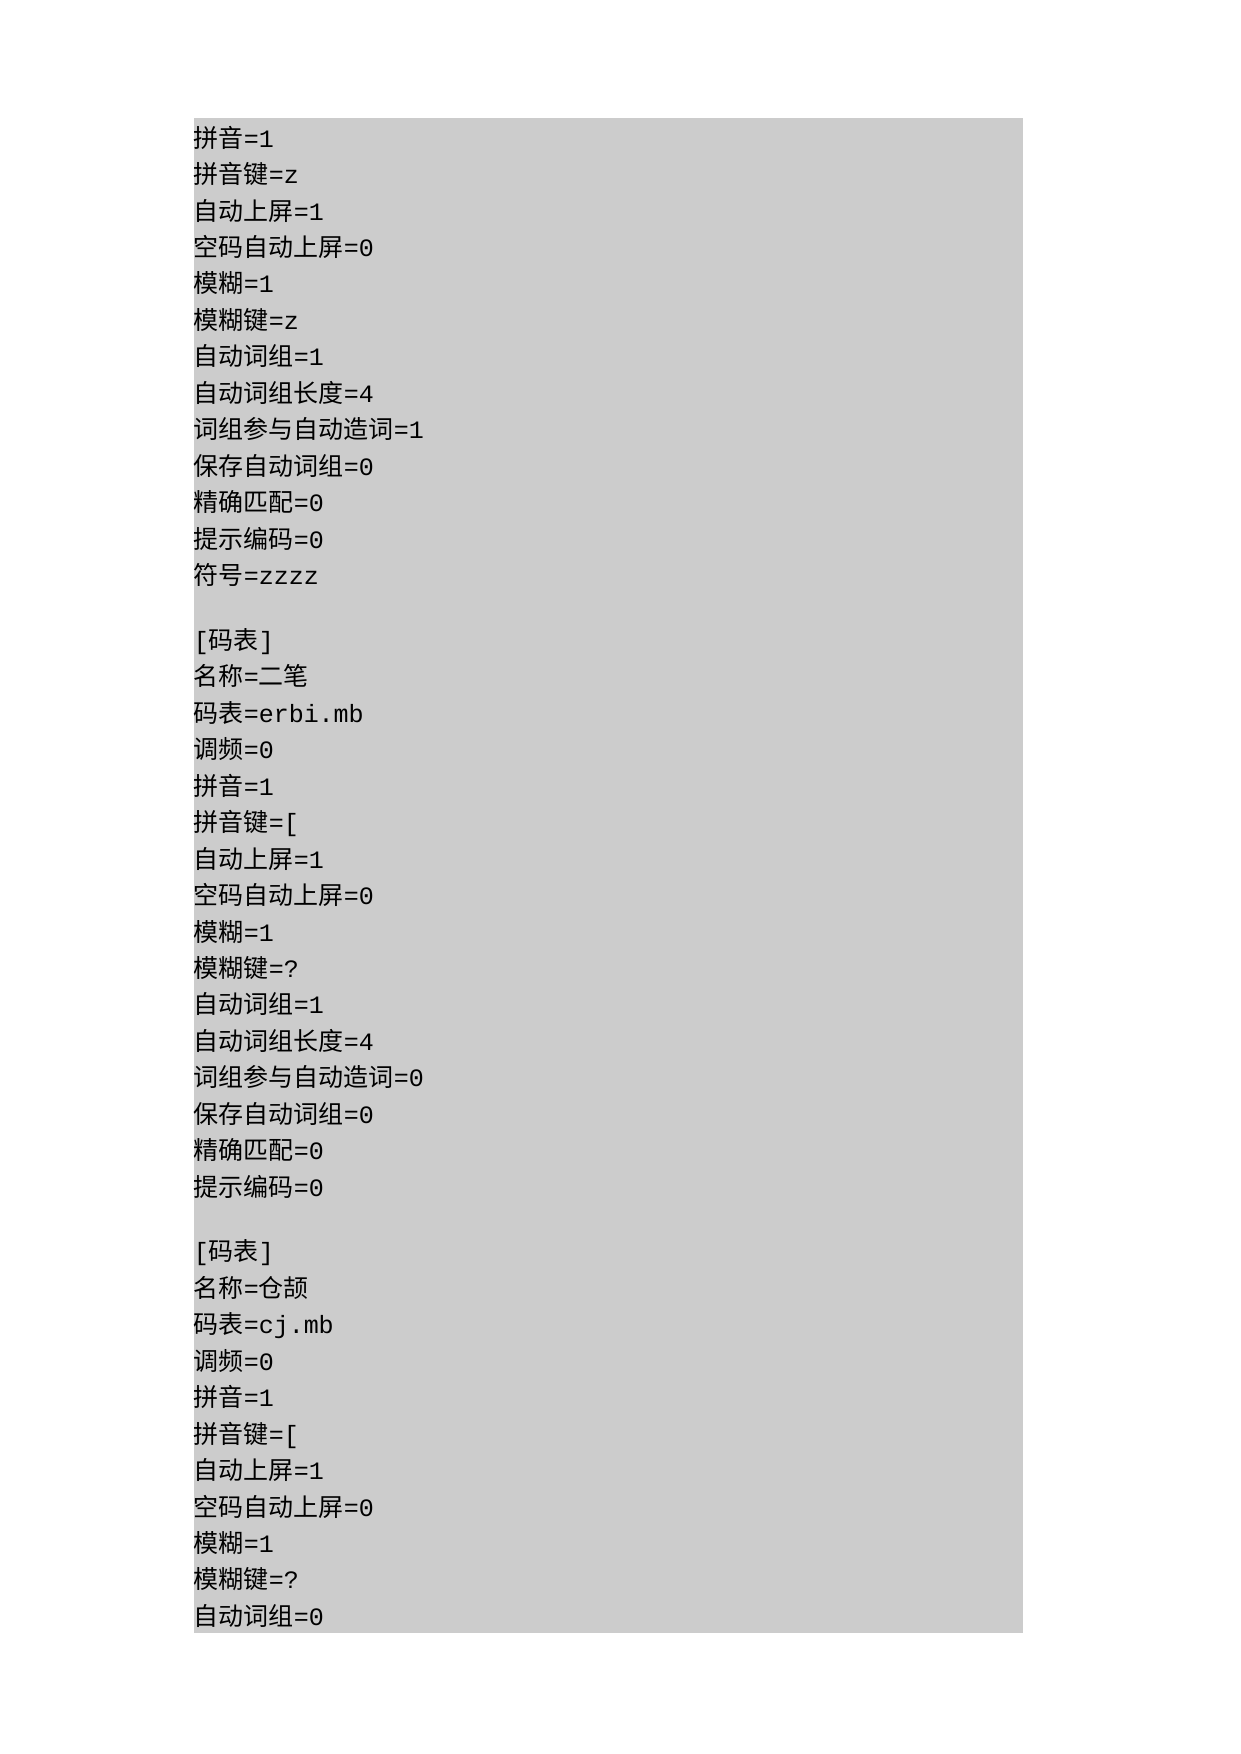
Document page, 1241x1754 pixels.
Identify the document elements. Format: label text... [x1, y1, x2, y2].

table_header 拼音=1 拼音键=z 自动上屏=1 空码自动上屏=0 模糊=1 模糊键=z 自动词组=1 自动词组长度=4 词组参与自动造词=1 保存自动词组=0 精确匹配=0 提示编码=0 符号=zzzz [码表] 名称=二笔 码表=erbi.mb 调频=0 拼音=1 拼音键=[ 自动上屏=1 空码自动上屏=0 模糊=1 模糊键=? 自动词组=1 自动词组长度=4 词组参与自动造词=0 保存自动词组=0 精确匹配=0 提示编码=0 [码表] 名称=仓颉 码表=cj.mb 调频=0 拼音=1 拼音键=[ 自动上屏=1 空码自动上屏=0 模糊=1 模糊键=? 自动词组=0 [194, 118, 1023, 1633]
